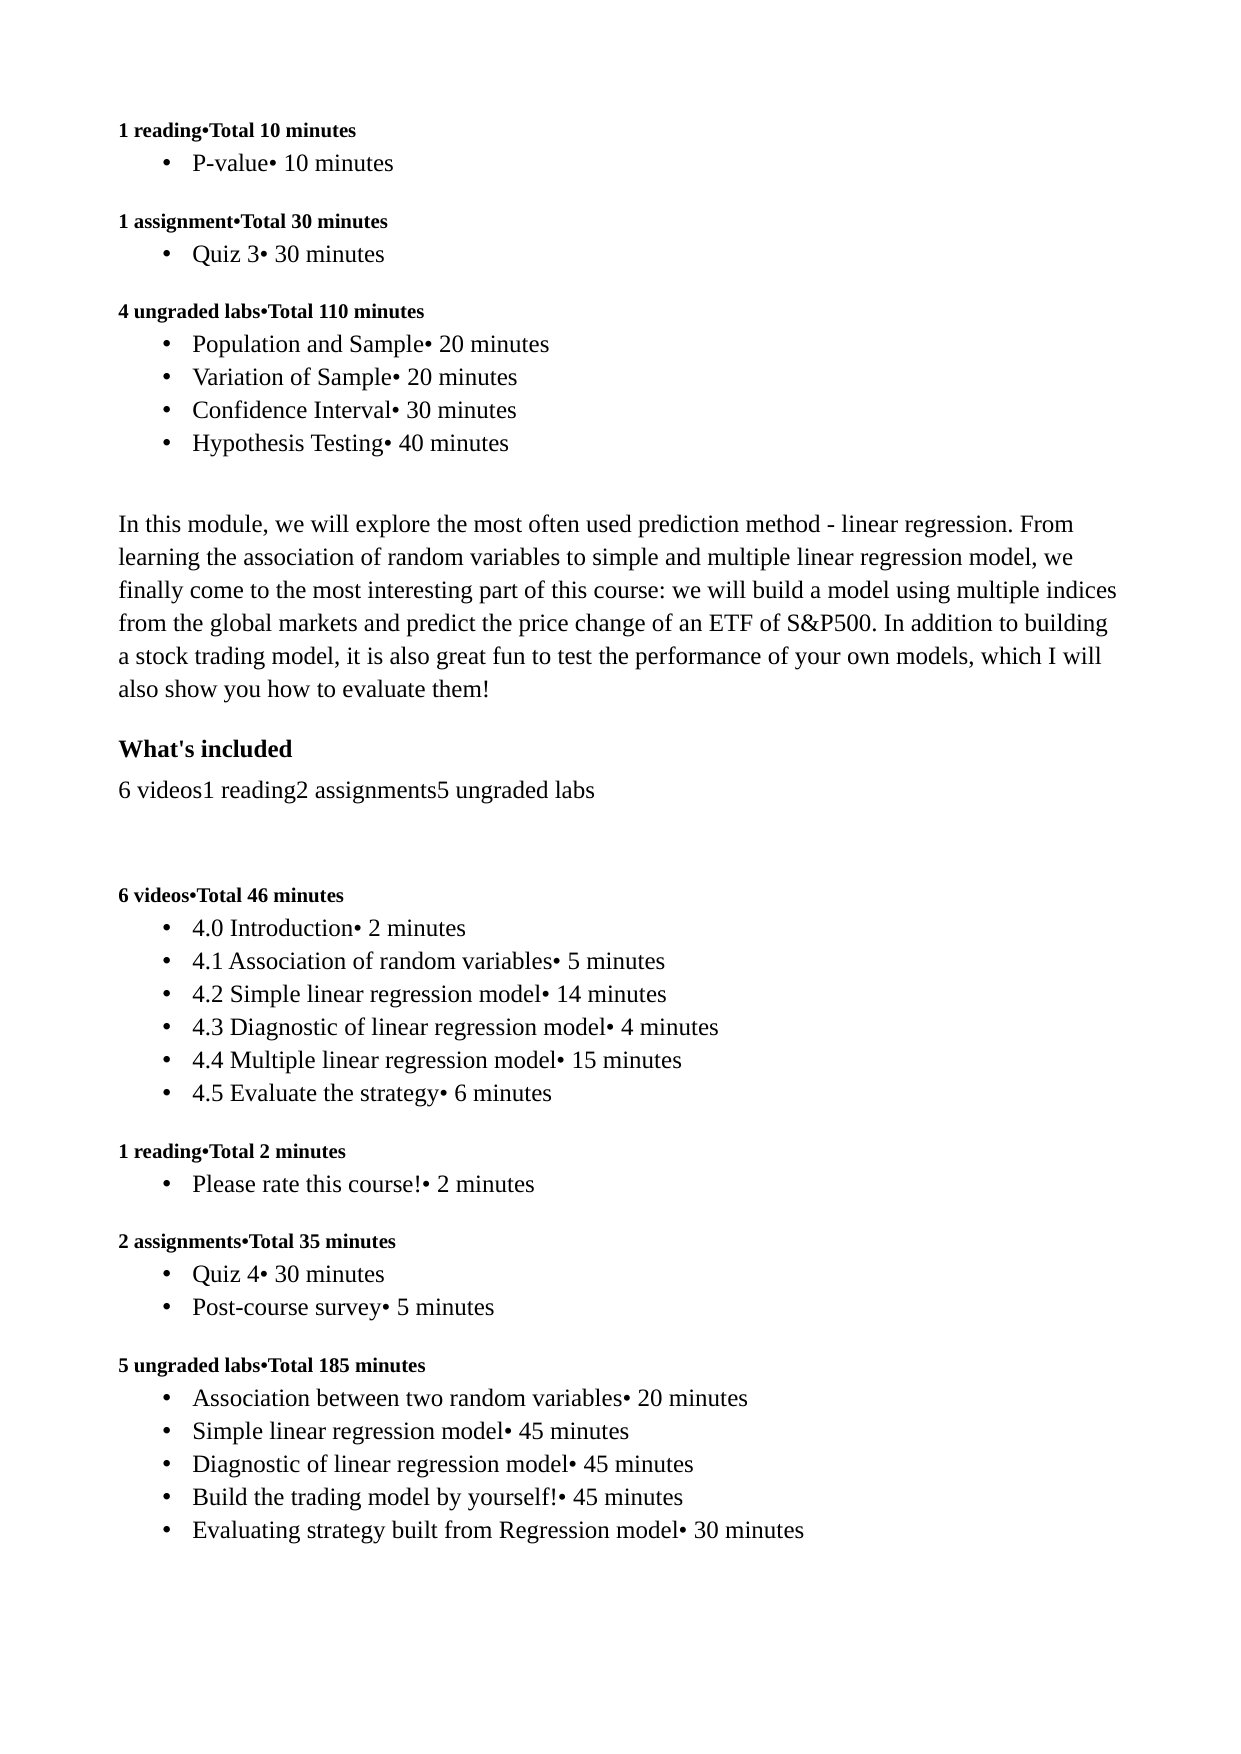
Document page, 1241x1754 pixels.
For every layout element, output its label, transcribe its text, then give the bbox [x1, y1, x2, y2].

subtitle What's included [118, 734, 1122, 763]
list Hypothesis Testing• 40 minutes [162, 428, 1122, 457]
list 4.2 Simple linear regression model• 14 minutes [162, 979, 1122, 1008]
list 4.4 Multiple linear regression model• 15 minutes [162, 1046, 1122, 1074]
subtitle 6 videos•Total 46 minutes [118, 883, 1122, 907]
list Quiz 3• 30 minutes [162, 239, 1122, 268]
subtitle 1 reading•Total 10 minutes [118, 118, 1122, 142]
subtitle 2 assignments•Total 35 minutes [118, 1229, 1122, 1253]
list Variation of Sample• 20 minutes [162, 362, 1122, 391]
list Please rate this course!• 2 minutes [162, 1169, 1122, 1198]
list Simple linear regression model• 45 minutes [162, 1416, 1122, 1444]
list 4.1 Association of random variables• 5 minutes [162, 946, 1122, 975]
subtitle 1 assignment•Total 30 minutes [118, 208, 1122, 233]
list 4.5 Evaluate the strategy• 6 minutes [162, 1078, 1122, 1107]
list Association between two random variables• 20 minutes [162, 1383, 1122, 1412]
list Quiz 4• 30 minutes [162, 1259, 1122, 1288]
subtitle 4 ungraded labs•Total 110 minutes [118, 299, 1122, 323]
list 4.3 Diagnostic of linear regression model• 4 minutes [162, 1012, 1122, 1041]
text 6 videos1 reading2 assignments5 ungraded labs [118, 775, 1122, 804]
list Population and Sample• 20 minutes [162, 329, 1122, 358]
list Build the trading model by yourself!• 45 minutes [162, 1482, 1122, 1511]
list P-value• 10 minutes [162, 148, 1122, 177]
subtitle 1 reading•Total 2 minutes [118, 1139, 1122, 1163]
subtitle 5 ungraded labs•Total 185 minutes [118, 1352, 1122, 1377]
list Evaluating strategy built from Regression model• 30 minutes [162, 1515, 1122, 1544]
list 4.0 Introduction• 2 minutes [162, 913, 1122, 942]
list Post-course survey• 5 minutes [162, 1292, 1122, 1321]
list Diagnostic of linear regression model• 45 minutes [162, 1449, 1122, 1478]
list Confidence Interval• 30 minutes [162, 395, 1122, 424]
text In this module, we will explore the most often used prediction method - linear regression. From learning the association of random variables to simple and multiple linear regression model, we finally come to the most interesting part of this course: we will build a model using multiple indices from the global markets and predict the price change of an ETF of S&P500. In addition to building a stock trading model, it is also great fun to test the performance of your own models, which I will also show you how to evaluate them! [118, 509, 1122, 703]
